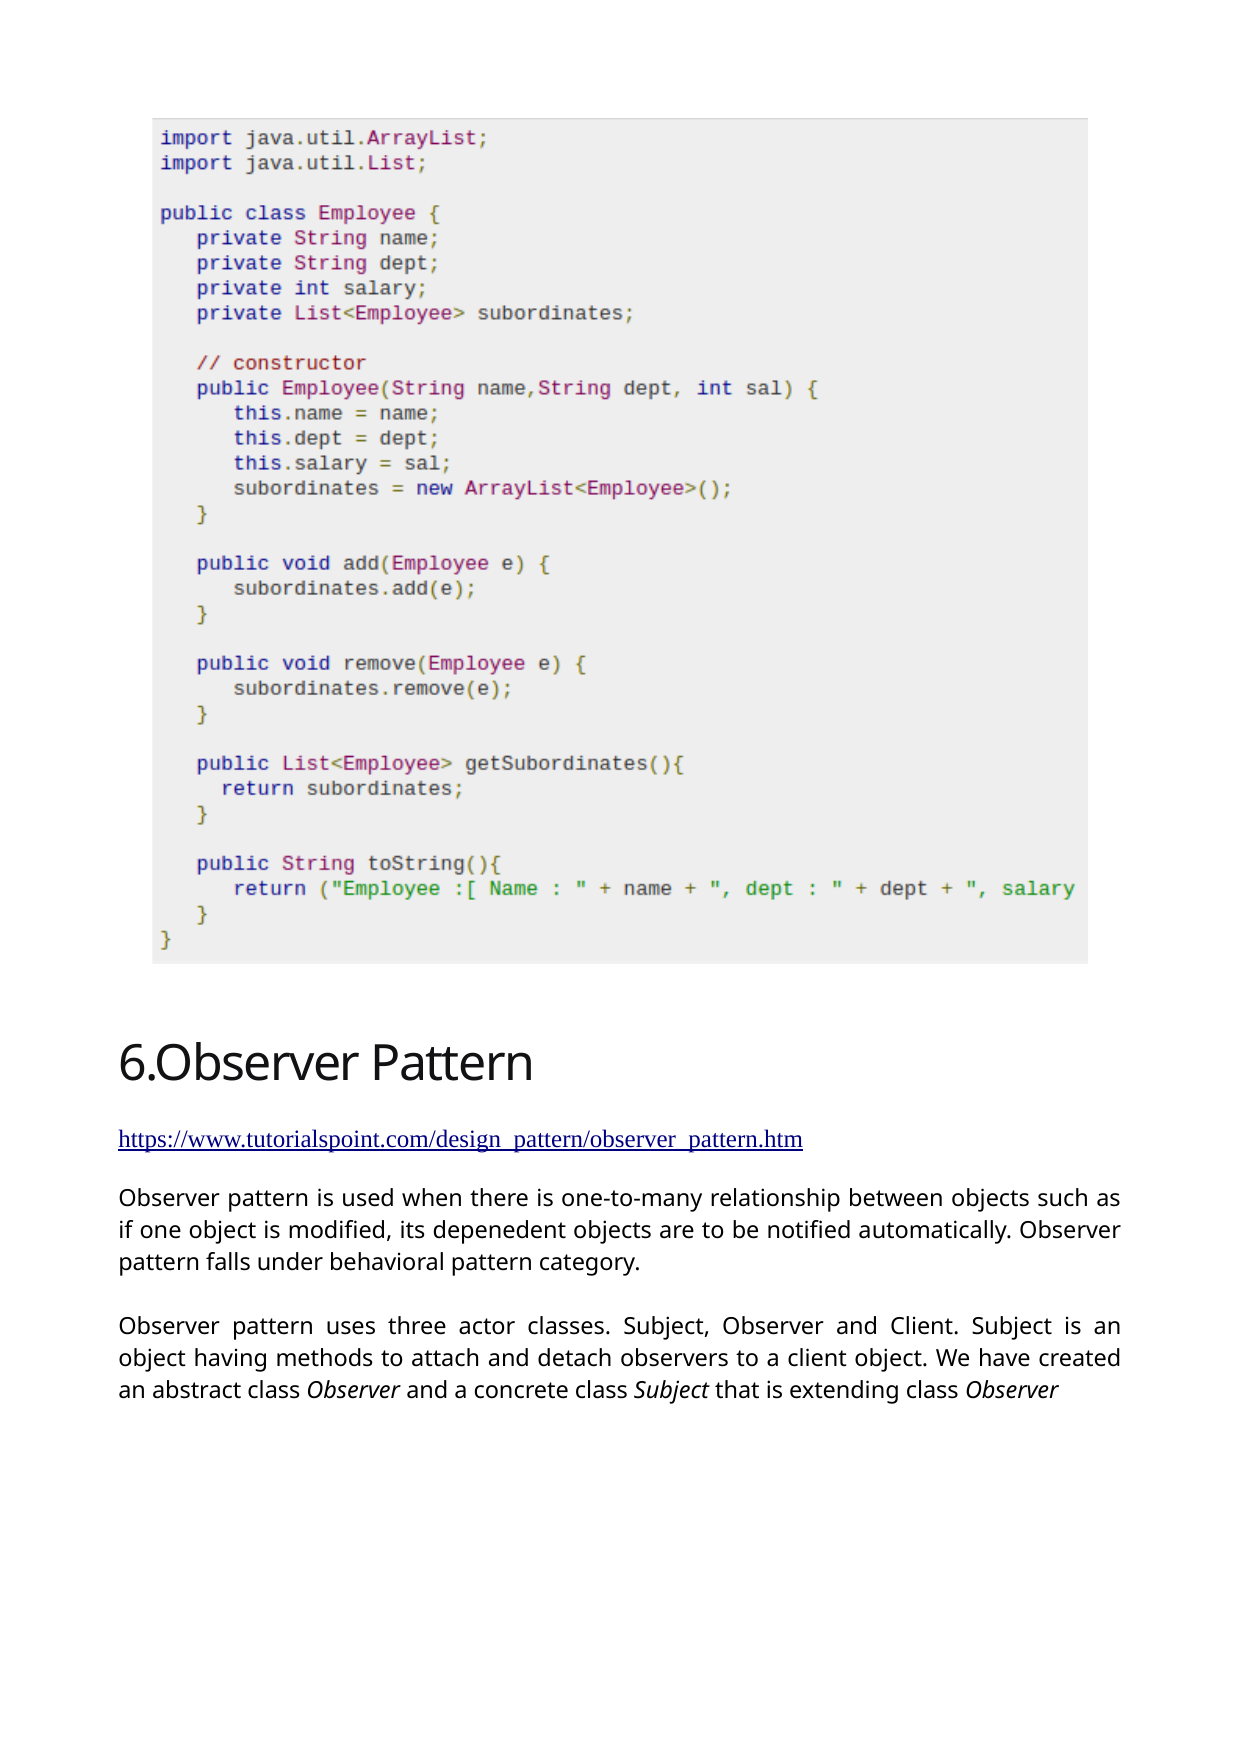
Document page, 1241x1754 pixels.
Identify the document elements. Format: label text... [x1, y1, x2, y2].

text 6.Observer Pattern [118, 1027, 1122, 1096]
text Observer pattern is used when there is one-to-many relationship between objects such as if one object is modified, its depenedent objects are to be notified automatically. Observer pattern falls under behavioral pattern category. [118, 1182, 1122, 1278]
picture [152, 118, 1089, 964]
text https://www.tutorialspoint.com/design_pattern/observer_pattern.htm [118, 1124, 1122, 1153]
text Observer pattern uses three actor classes. Subject, Observer and Client. Subject is an object having methods to attach and detach observers to a client object. We have created an abstract class Observer and a concrete class Subject that is extending class Observer [118, 1310, 1122, 1406]
